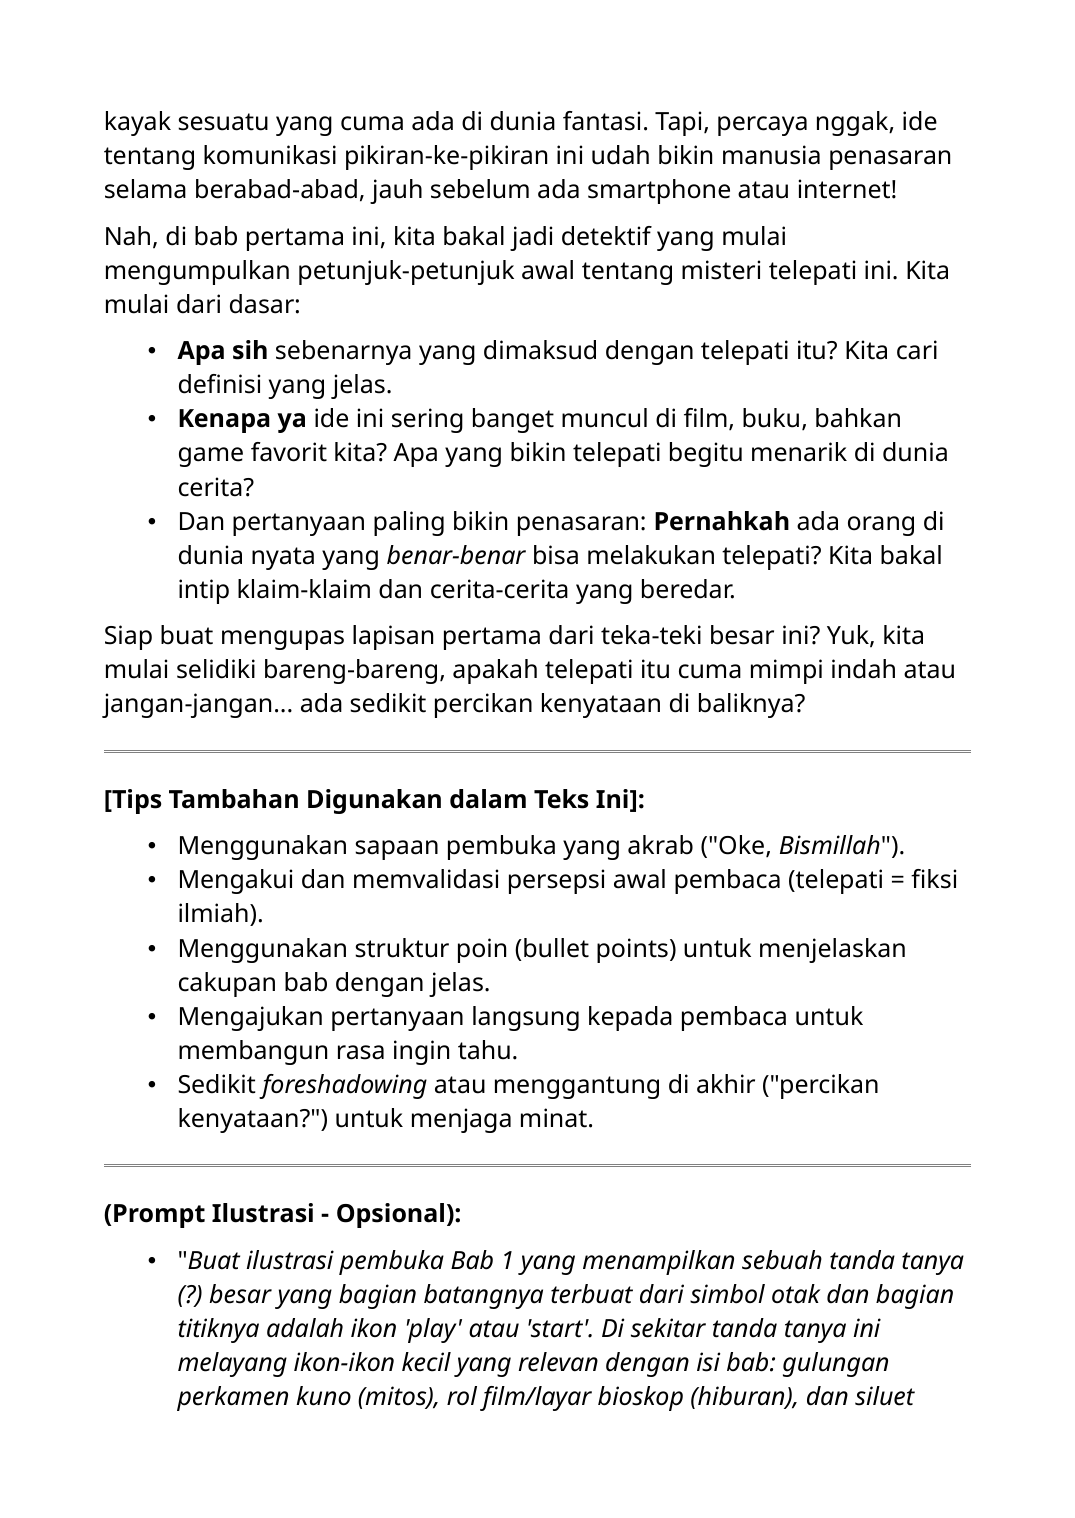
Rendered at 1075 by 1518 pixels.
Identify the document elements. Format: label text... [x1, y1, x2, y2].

list Mengajukan pertanyaan langsung kepada pembaca untuk membangun rasa ingin tahu. [148, 998, 971, 1066]
list "Buat ilustrasi pembuka Bab 1 yang menampilkan sebuah tanda tanya (?) besar yang bagian batangnya terbuat dari simbol otak dan bagian titiknya adalah ikon 'play' atau 'start'. Di sekitar tanda tanya ini melayang ikon-ikon kecil yang relevan dengan isi bab: gulungan perkamen kuno (mitos), rol film/layar bioskop (hiburan), dan siluet [148, 1242, 971, 1413]
list Apa sih sebenarnya yang dimaksud dengan telepati itu? Kita cari definisi yang jelas. [148, 333, 971, 401]
list Kenapa ya ide ini sering banget muncul di film, buku, bahkan game favorit kita? Apa yang bikin telepati begitu menarik di dunia cerita? [148, 401, 971, 503]
text [Tips Tambahan Digunakan dalam Teks Ini]: [103, 781, 971, 816]
list Menggunakan sapaan pembuka yang akrab ("Oke, Bismillah"). [148, 828, 971, 862]
list Mengakui dan memvalidasi persepsi awal pembaca (telepati = fiksi ilmiah). [148, 862, 971, 930]
text kayak sesuatu yang cuma ada di dunia fantasi. Tapi, percaya nggak, ide tentang komunikasi pikiran-ke-pikiran ini udah bikin manusia penasaran selama berabad-abad, jauh sebelum ada smartphone atau internet! [103, 103, 971, 206]
text (Prompt Ilustrasi - Opsional): [103, 1196, 971, 1230]
text Nah, di bab pertama ini, kita bakal jadi detektif yang mulai mengumpulkan petunjuk-petunjuk awal tentang misteri telepati ini. Kita mulai dari dasar: [103, 218, 971, 320]
list Dan pertanyaan paling bikin penasaran: Pernahkah ada orang di dunia nyata yang benar-benar bisa melakukan telepati? Kita bakal intip klaim-klaim dan cerita-cerita yang beredar. [148, 503, 971, 605]
list Menggunakan struktur poin (bullet points) untuk menjelaskan cakupan bab dengan jelas. [148, 930, 971, 998]
list Sedikit foreshadowing atau menggantung di akhir ("percikan kenyataan?") untuk menjaga minat. [148, 1066, 971, 1134]
text Siap buat mengupas lapisan pertama dari teka-teki besar ini? Yuk, kita mulai selidiki bareng-bareng, apakah telepati itu cuma mimpi indah atau jangan-jangan... ada sedikit percikan kenyataan di baliknya? [103, 618, 971, 720]
